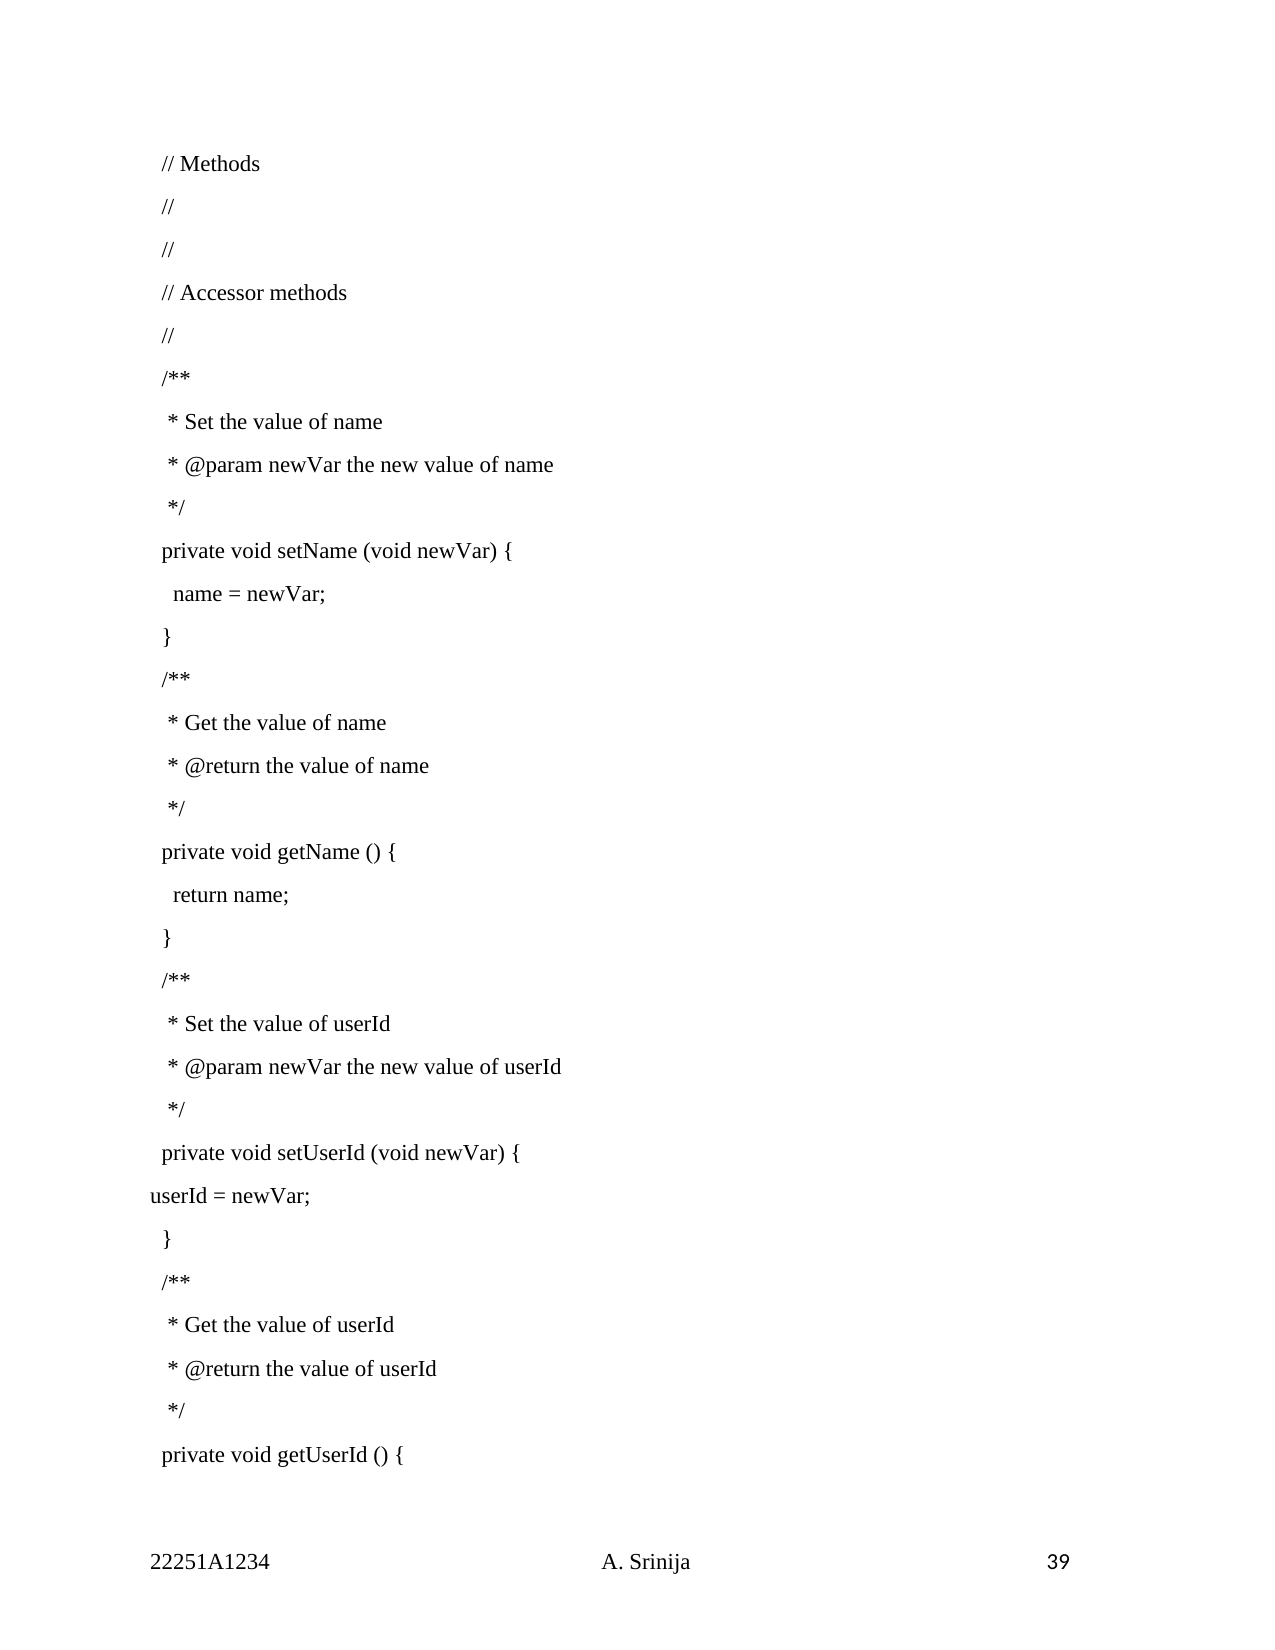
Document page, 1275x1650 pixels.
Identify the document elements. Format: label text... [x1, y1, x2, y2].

text * @param newVar the new value of name [150, 451, 1125, 477]
text // Accessor methods [150, 279, 1125, 305]
text */ [150, 494, 1125, 521]
text * Get the value of userId [150, 1312, 1125, 1338]
text /** [150, 365, 1125, 391]
text // [150, 193, 1125, 219]
text */ [150, 1398, 1125, 1424]
text * Set the value of name [150, 408, 1125, 434]
text } [150, 1226, 1125, 1252]
text * Get the value of name [150, 709, 1125, 736]
text userId = newVar; [150, 1182, 1125, 1209]
text private void setName (void newVar) { [150, 537, 1125, 563]
text private void getName () { [150, 838, 1125, 865]
text * @return the value of name [150, 752, 1125, 779]
text } [150, 623, 1125, 649]
text /** [150, 666, 1125, 693]
text * Set the value of userId [150, 1010, 1125, 1037]
text */ [150, 1096, 1125, 1123]
text // Methods [150, 150, 1125, 176]
text return name; [150, 881, 1125, 908]
text /** [150, 967, 1125, 994]
text } [150, 924, 1125, 951]
text private void setUserId (void newVar) { [150, 1139, 1125, 1166]
text private void getUserId () { [150, 1441, 1125, 1467]
text /** [150, 1268, 1125, 1295]
text * @param newVar the new value of userId [150, 1053, 1125, 1080]
text // [150, 322, 1125, 348]
text * @return the value of userId [150, 1354, 1125, 1381]
text // [150, 236, 1125, 262]
text */ [150, 795, 1125, 822]
text name = newVar; [150, 580, 1125, 607]
